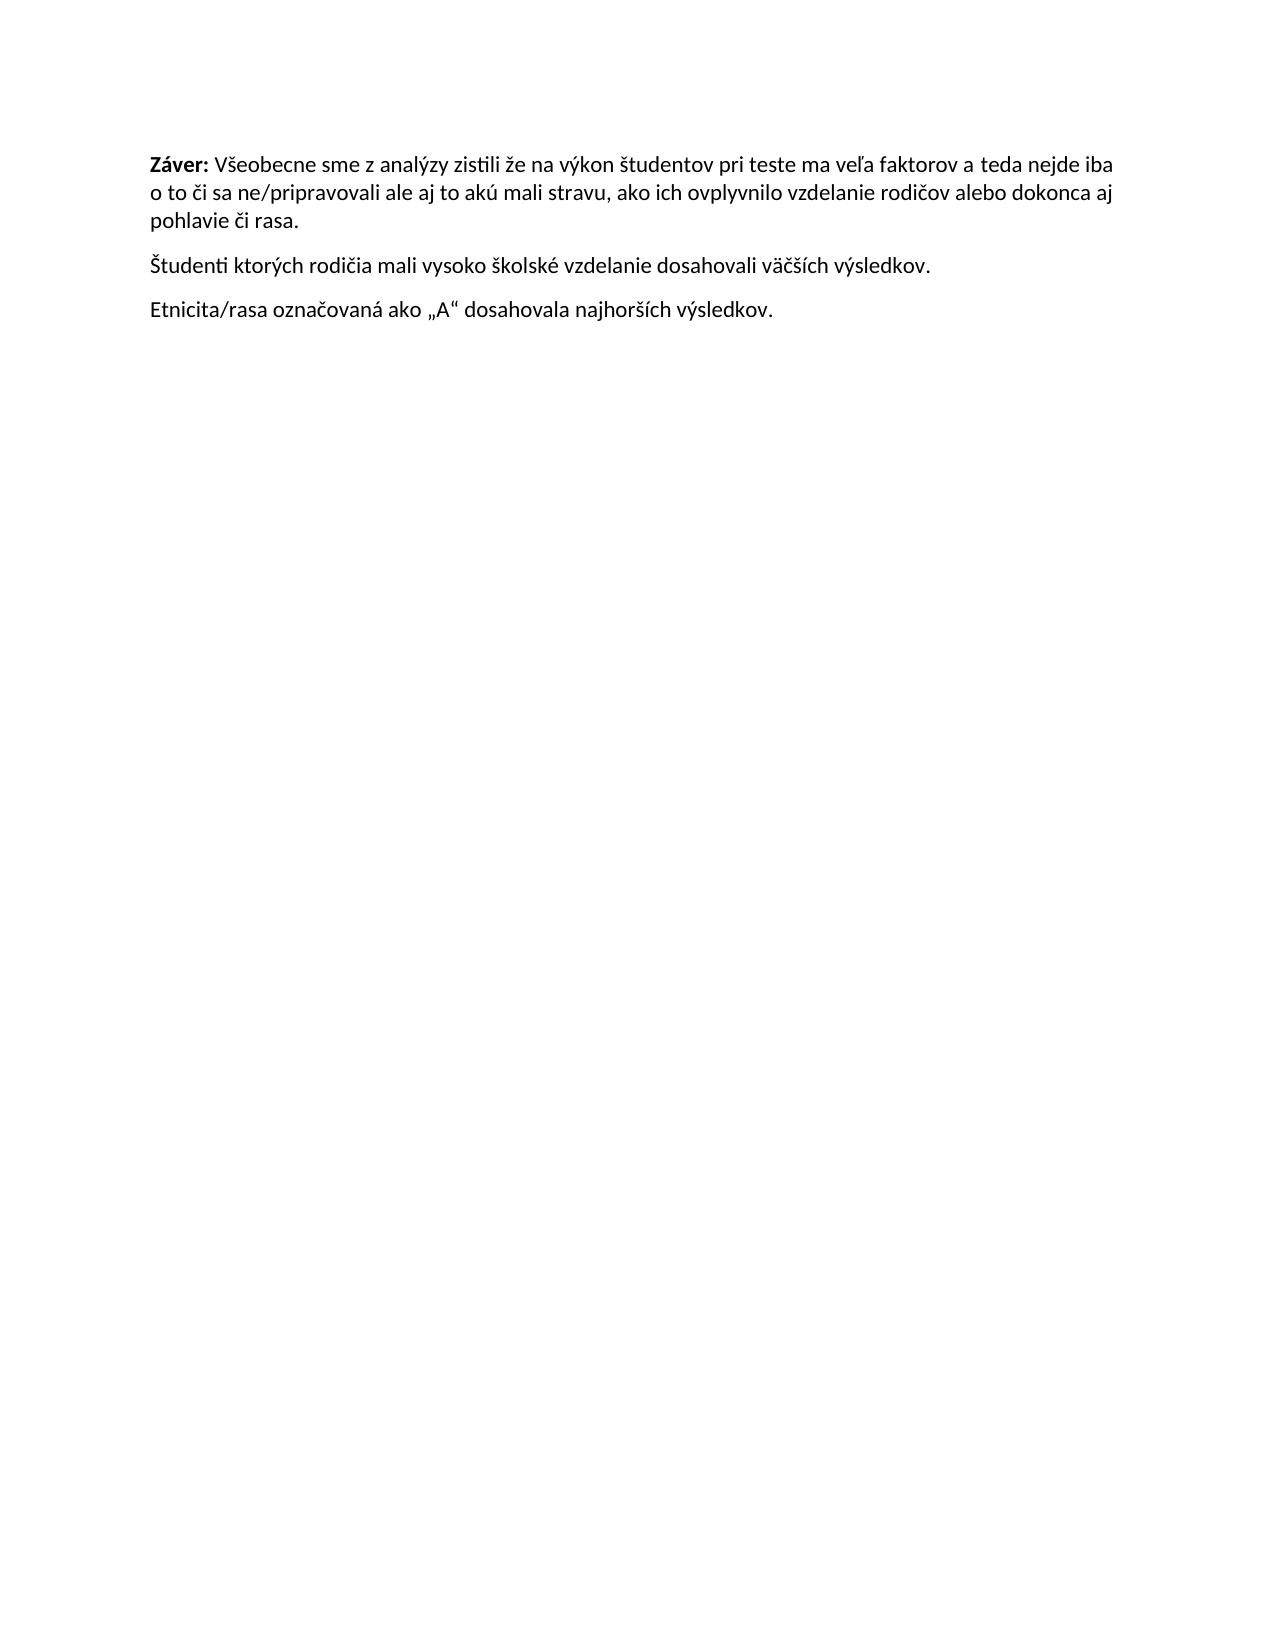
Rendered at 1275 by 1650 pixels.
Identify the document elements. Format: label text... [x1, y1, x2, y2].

text Študenti ktorých rodičia mali vysoko školské vzdelanie dosahovali väčších výsledkov. [150, 251, 1125, 279]
text Etnicita/rasa označovaná ako „A“ dosahovala najhorších výsledkov. [150, 295, 1125, 323]
text Záver: Všeobecne sme z analýzy zistili že na výkon študentov pri teste ma veľa faktorov a teda nejde iba o to či sa ne/pripravovali ale aj to akú mali stravu, ako ich ovplyvnilo vzdelanie rodičov alebo dokonca aj pohlavie či rasa. [150, 150, 1125, 234]
